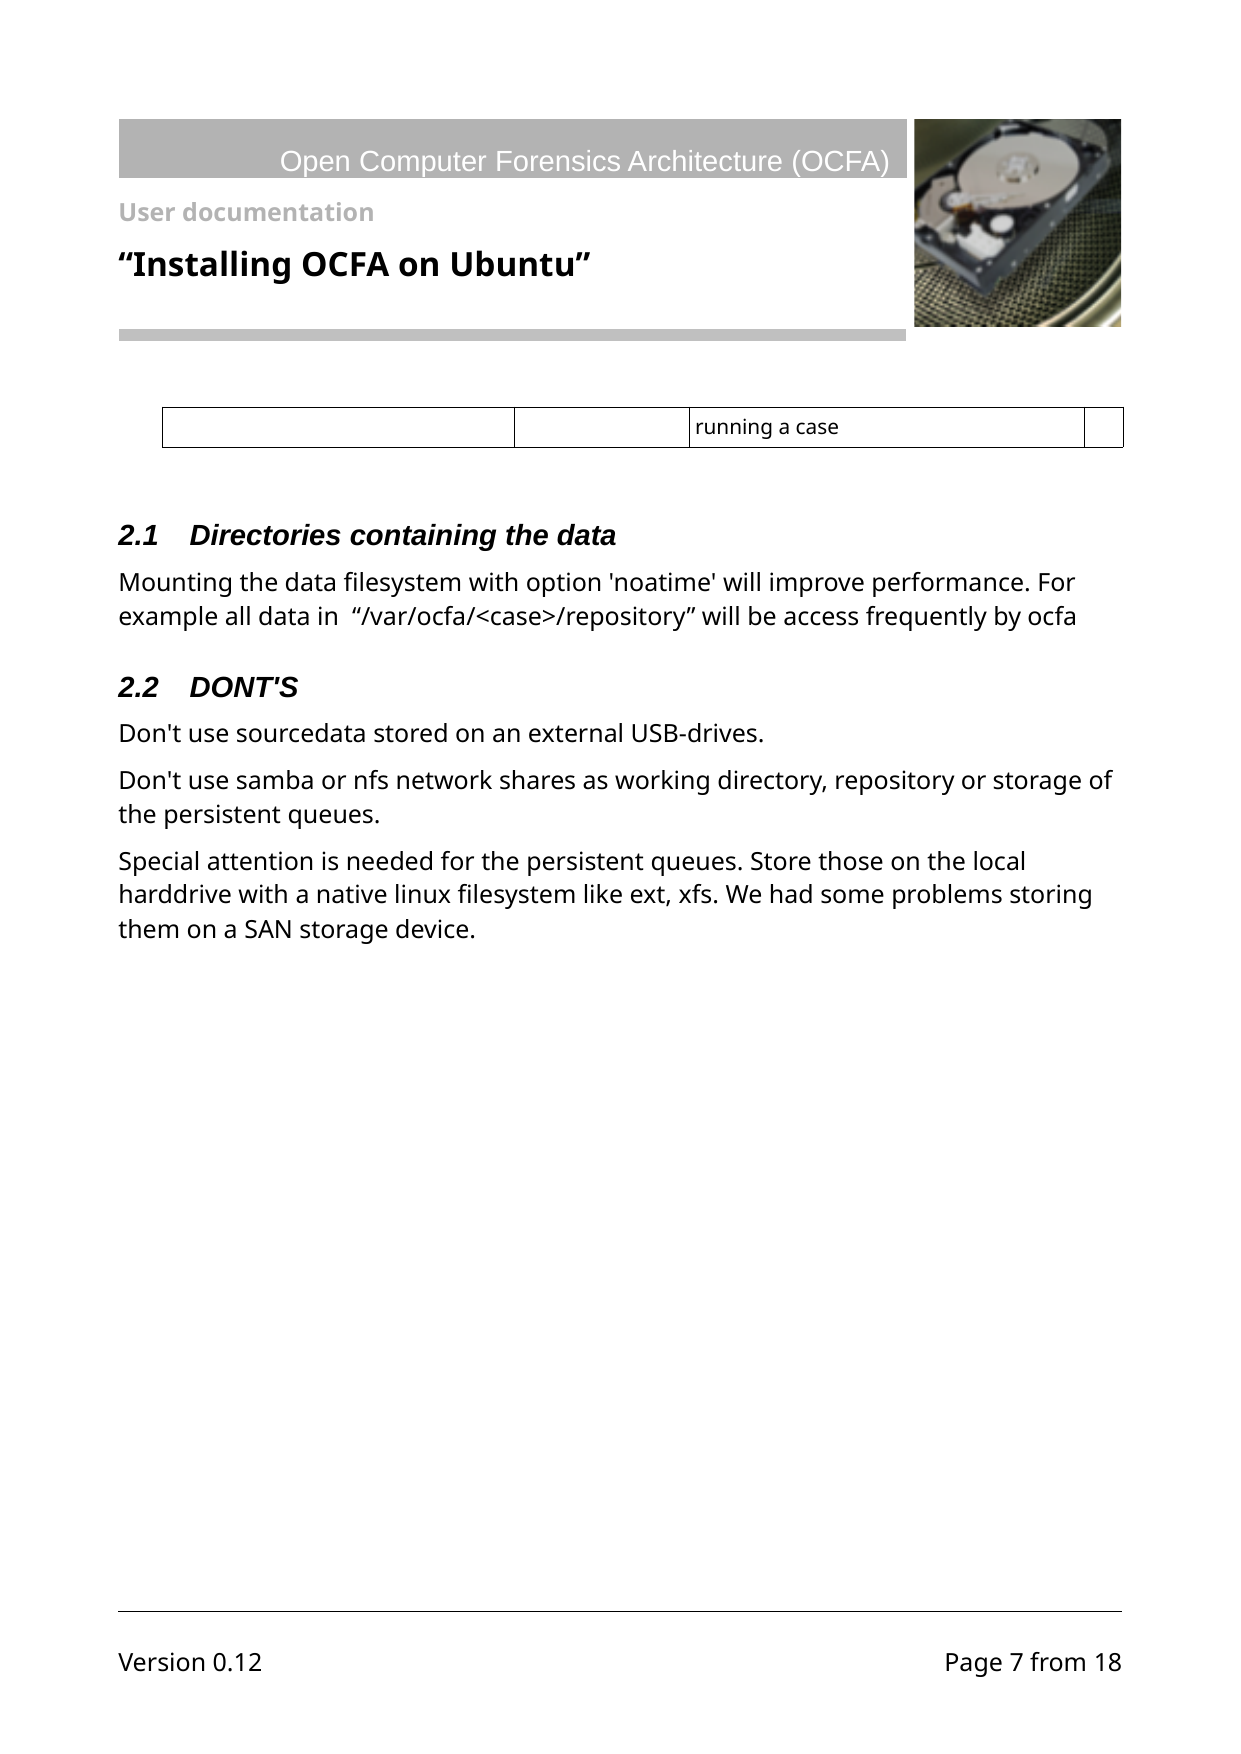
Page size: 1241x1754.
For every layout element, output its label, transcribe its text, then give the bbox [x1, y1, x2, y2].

table_cell running a case [690, 408, 1084, 447]
text Mounting the data filesystem with option 'noatime' will improve performance. For example all data in “/var/ocfa/<case>/repository” will be access frequently by ocfa [118, 564, 1122, 632]
text Special attention is needed for the persistent queues. Store those on the local harddrive with a native linux filesystem like ext, xfs. We had some problems storing them on a SAN storage device. [118, 843, 1122, 945]
text Don't use samba or nfs network shares as working directory, repository or storage of the persistent queues. [118, 762, 1122, 831]
subtitle DONT'S [118, 670, 1122, 703]
picture [914, 119, 1122, 327]
table_cell [163, 408, 514, 447]
subtitle Directories containing the data [118, 518, 1122, 552]
table_cell [1085, 408, 1123, 447]
table_cell [515, 408, 689, 447]
text Don't use sourcedata stored on an external USB-drives. [118, 716, 1122, 750]
